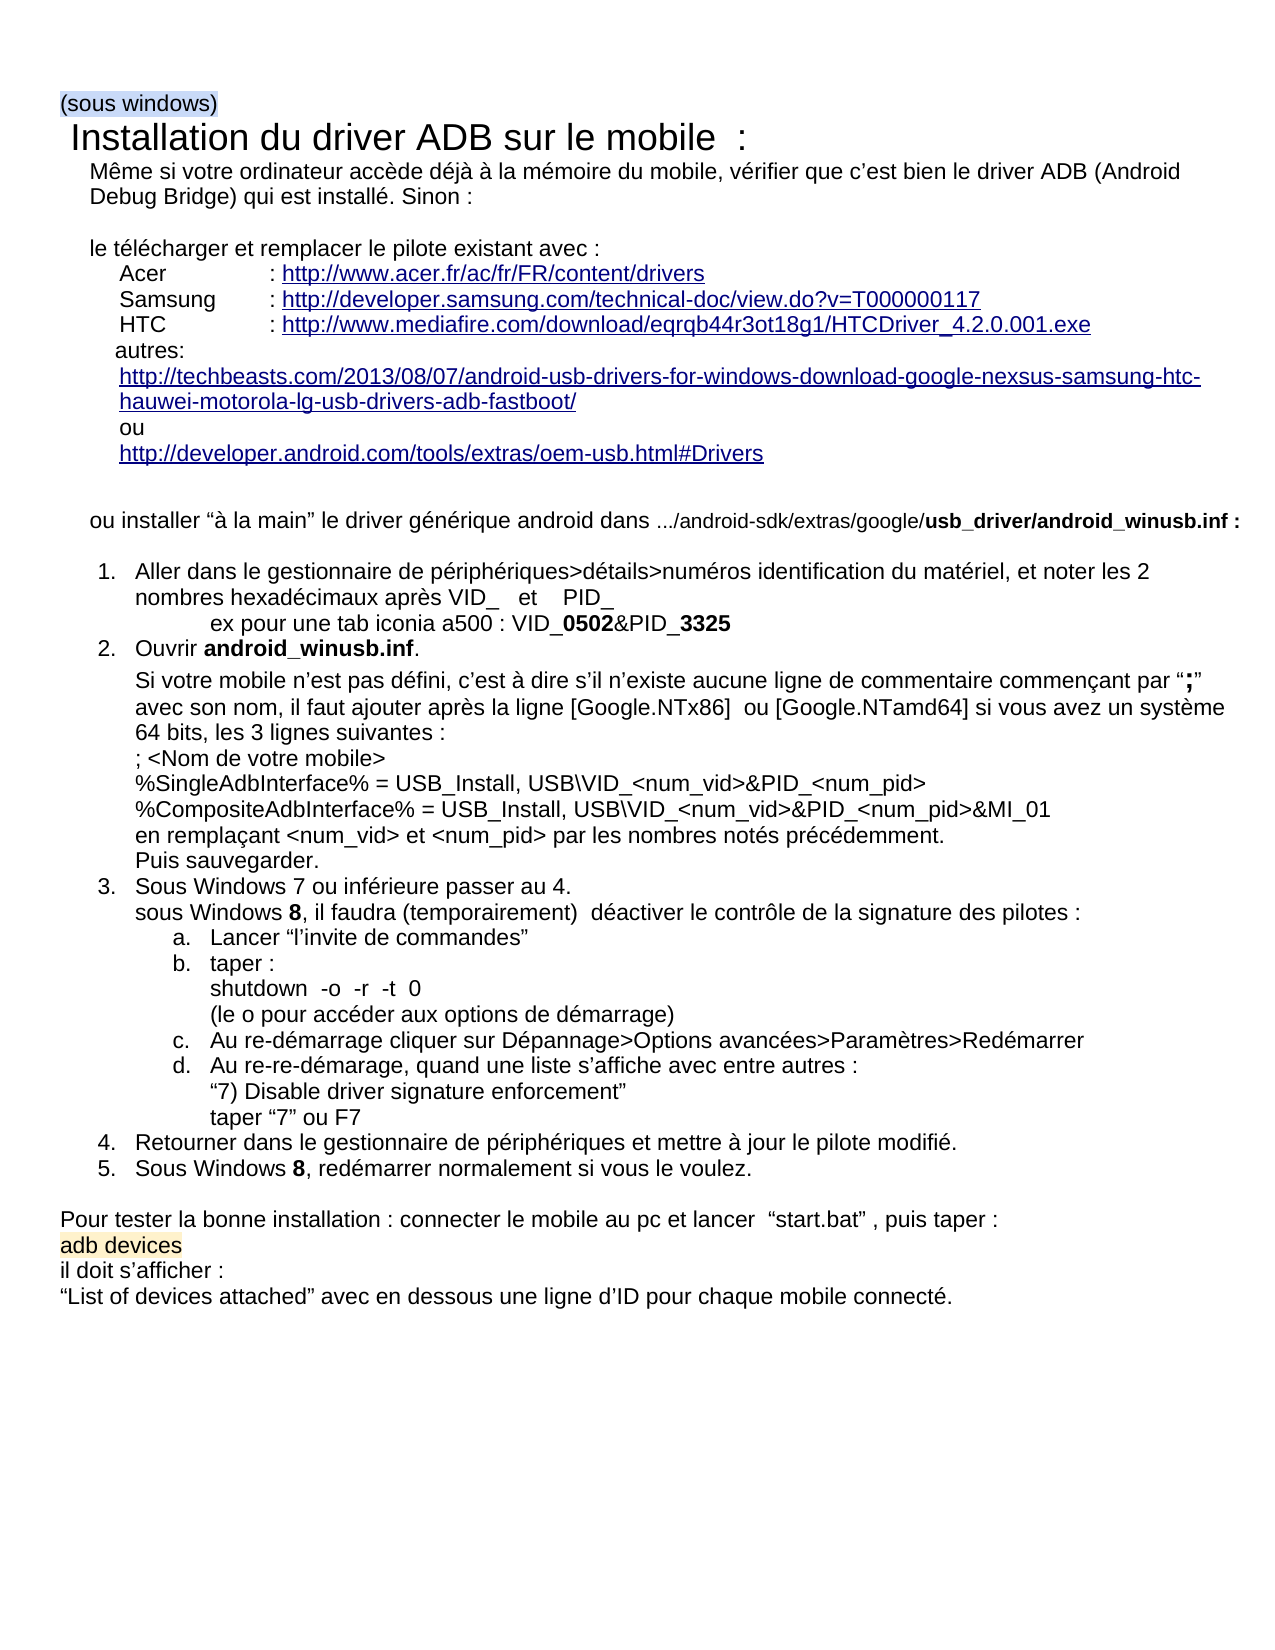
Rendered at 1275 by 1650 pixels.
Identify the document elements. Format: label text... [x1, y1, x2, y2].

list Sous Windows 8, redémarrer normalement si vous le voulez. [97, 1155, 1241, 1207]
list Lancer “l’invite de commandes” [172, 925, 1241, 950]
list Sous Windows 7 ou inférieure passer au 4. sous Windows 8, il faudra (temporairement) déactiver le contrôle de la signature des pilotes : [97, 873, 1241, 925]
text le télécharger et remplacer le pilote existant avec : [89, 235, 1241, 261]
text HTC : http://www.mediafire.com/download/eqrqb44r3ot18g1/HTCDriver_4.2.0.001.exe [119, 312, 1241, 338]
text http://developer.android.com/tools/extras/oem-usb.html#Drivers [119, 440, 1241, 466]
text Acer : http://www.acer.fr/ac/fr/FR/content/drivers [119, 261, 1241, 287]
text http://techbeasts.com/2013/08/07/android-usb-drivers-for-windows-download-google-nexsus-samsung-htc-hauwei-motorola-lg-usb-drivers-adb-fastboot/ [119, 363, 1241, 415]
text Samsung : http://developer.samsung.com/technical-doc/view.do?v=T000000117 [119, 287, 1241, 312]
text ou [119, 415, 1241, 440]
text (sous windows) [60, 91, 1241, 117]
text Même si votre ordinateur accède déjà à la mémoire du mobile, vérifier que c’est bien le driver ADB (Android Debug Bridge) qui est installé. Sinon : [89, 158, 1241, 210]
list taper : shutdown -o -r -t 0 (le o pour accéder aux options de démarrage) [172, 950, 1241, 1027]
list Au re-démarrage cliquer sur Dépannage>Options avancées>Paramètres>Redémarrer [172, 1027, 1241, 1053]
list Aller dans le gestionnaire de périphériques>détails>numéros identification du matériel, et noter les 2 nombres hexadécimaux après VID_ et PID_ ex pour une tab iconia a500 : VID_0502&PID_3325 [97, 559, 1241, 636]
list Au re-re-démarage, quand une liste s’affiche avec entre autres : “7) Disable driver signature enforcement” taper “7” ou F7 [172, 1053, 1241, 1130]
text Installation du driver ADB sur le mobile : [60, 117, 1241, 158]
text ou installer “à la main” le driver générique android dans .../android-sdk/extras/google/usb_driver/android_winusb.inf : [89, 508, 1241, 559]
text Pour tester la bonne installation : connecter le mobile au pc et lancer “start.bat” , puis taper : adb devices il doit s’afficher : [60, 1207, 1241, 1283]
list Ouvrir android_winusb.inf. Si votre mobile n’est pas défini, c’est à dire s’il n’existe aucune ligne de commentaire commençant par “;” avec son nom, il faut ajouter après la ligne [Google.NTx86] ou [Google.NTamd64] si vous avez un système 64 bits, les 3 lignes suivantes : ; <Nom de votre mobile> %SingleAdbInterface% = USB_Install, USB\VID_<num_vid>&PID_<num_pid> %CompositeAdbInterface% = USB_Install, USB\VID_<num_vid>&PID_<num_pid>&MI_01 en remplaçant <num_vid> et <num_pid> par les nombres notés précédemment. Puis sauvegarder. [97, 636, 1241, 873]
text “List of devices attached” avec en dessous une ligne d’ID pour chaque mobile connecté. [60, 1283, 1241, 1309]
text autres: [89, 338, 1241, 363]
list Retourner dans le gestionnaire de périphériques et mettre à jour le pilote modifié. [97, 1130, 1241, 1155]
